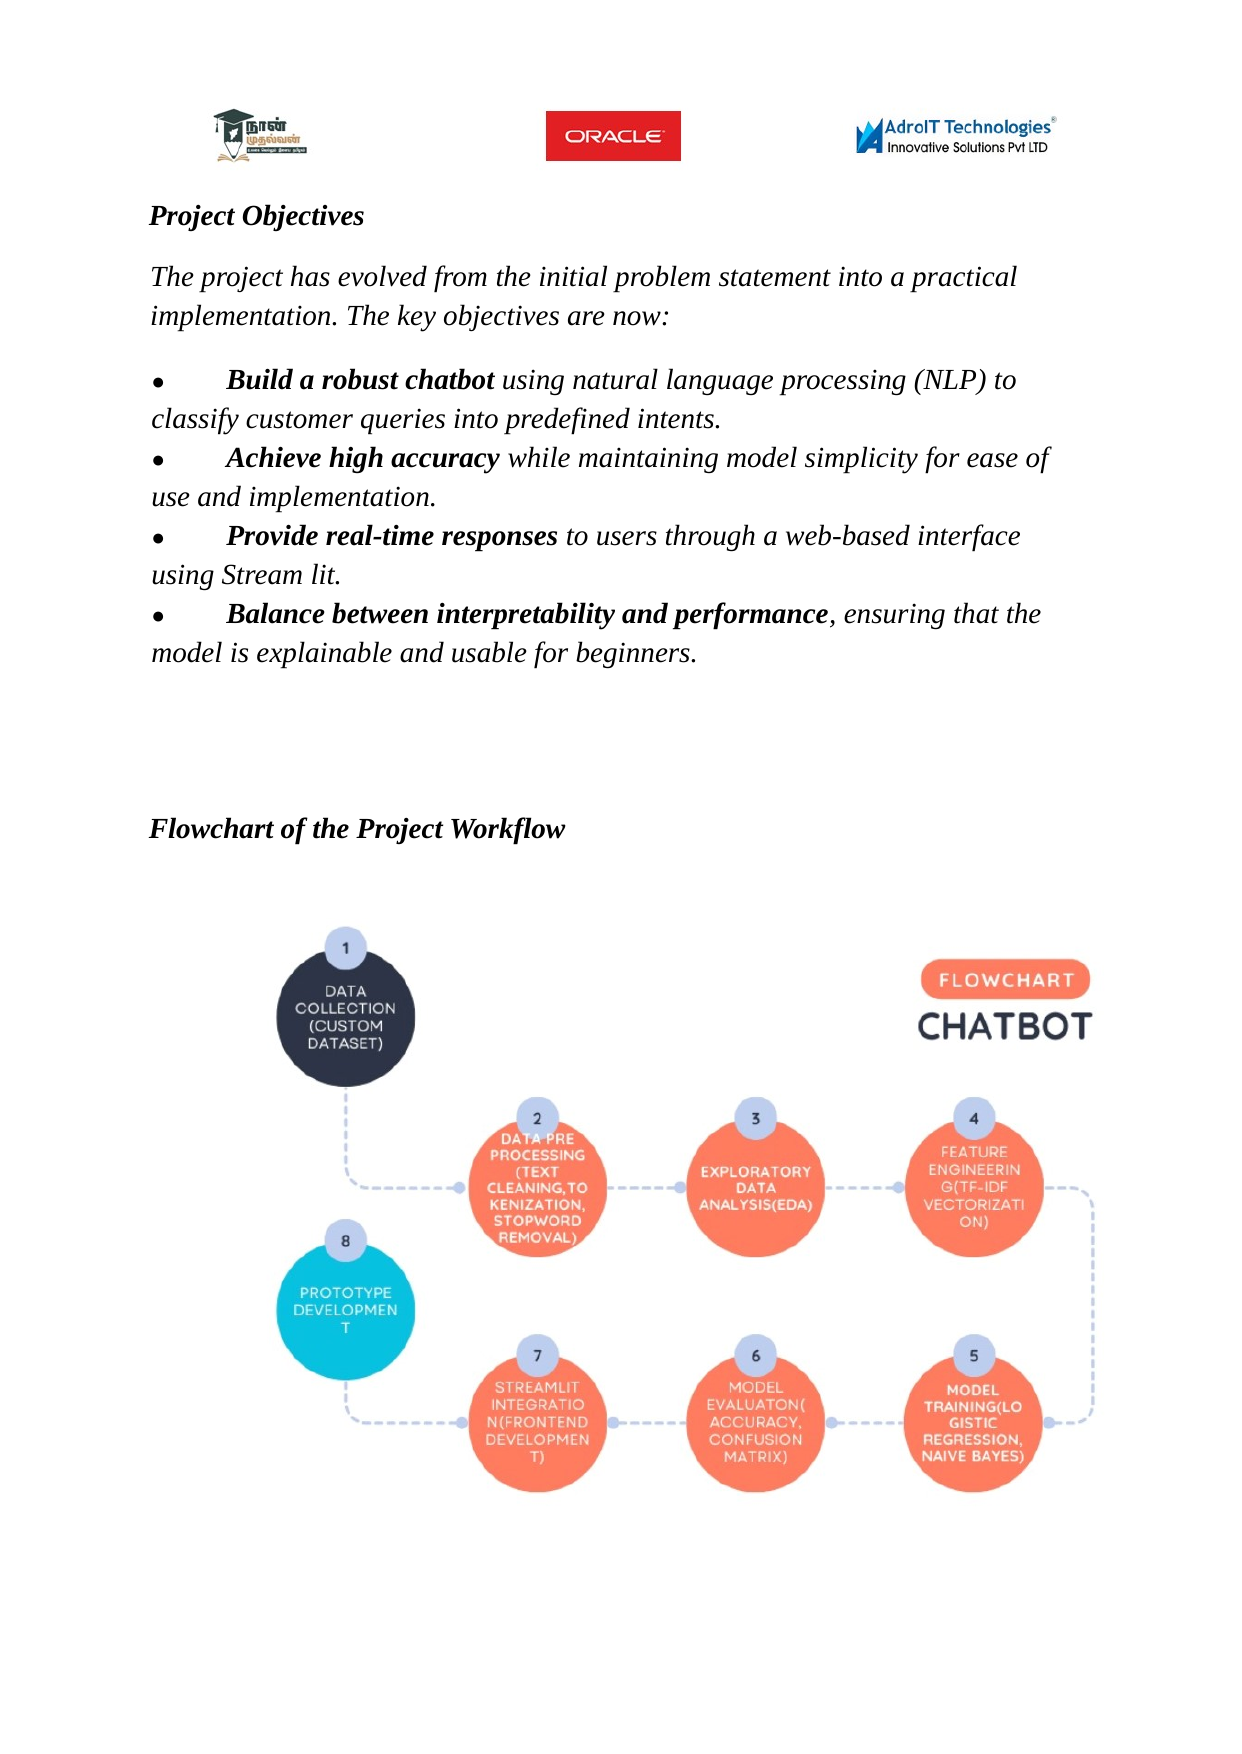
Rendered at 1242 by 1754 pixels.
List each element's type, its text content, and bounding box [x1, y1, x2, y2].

list Achieve high accuracy while maintaining model simplicity for ease of use and implementation. [151, 441, 1091, 513]
list Balance between interpretability and performance, ensuring that the model is explainable and usable for beginners. [151, 597, 1091, 669]
subtitle Flowchart of the Project Workflow [148, 812, 1178, 845]
subtitle Project Objectives [148, 198, 1178, 231]
text The project has evolved from the initial problem statement into a practical implementation. The key objectives are now: [150, 259, 1091, 332]
list Provide real-time responses to users through a web-based interface using Stream lit. [151, 518, 1091, 591]
list Build a robust chatbot using natural language processing (NLP) to classify customer queries into predefined intents. [151, 362, 1091, 434]
